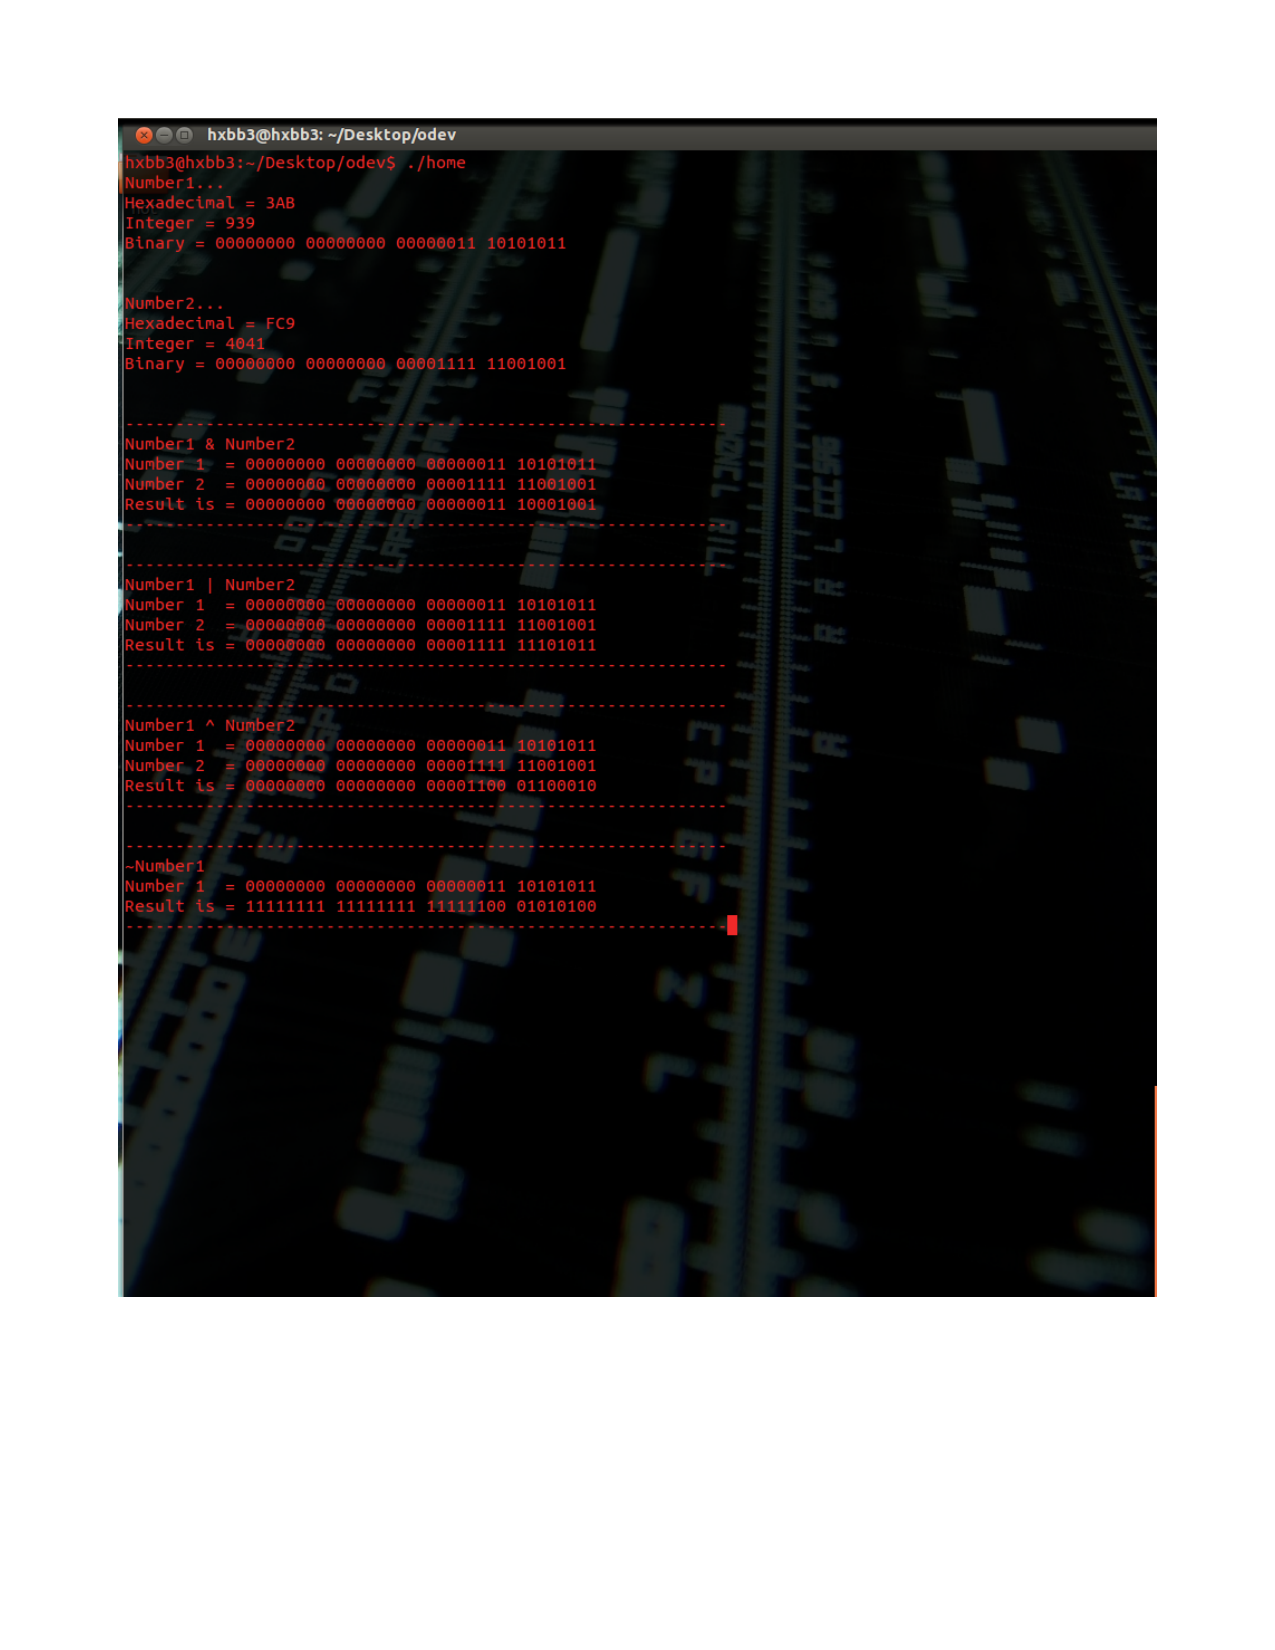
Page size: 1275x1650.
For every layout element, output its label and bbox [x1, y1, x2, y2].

picture [118, 118, 1157, 1297]
